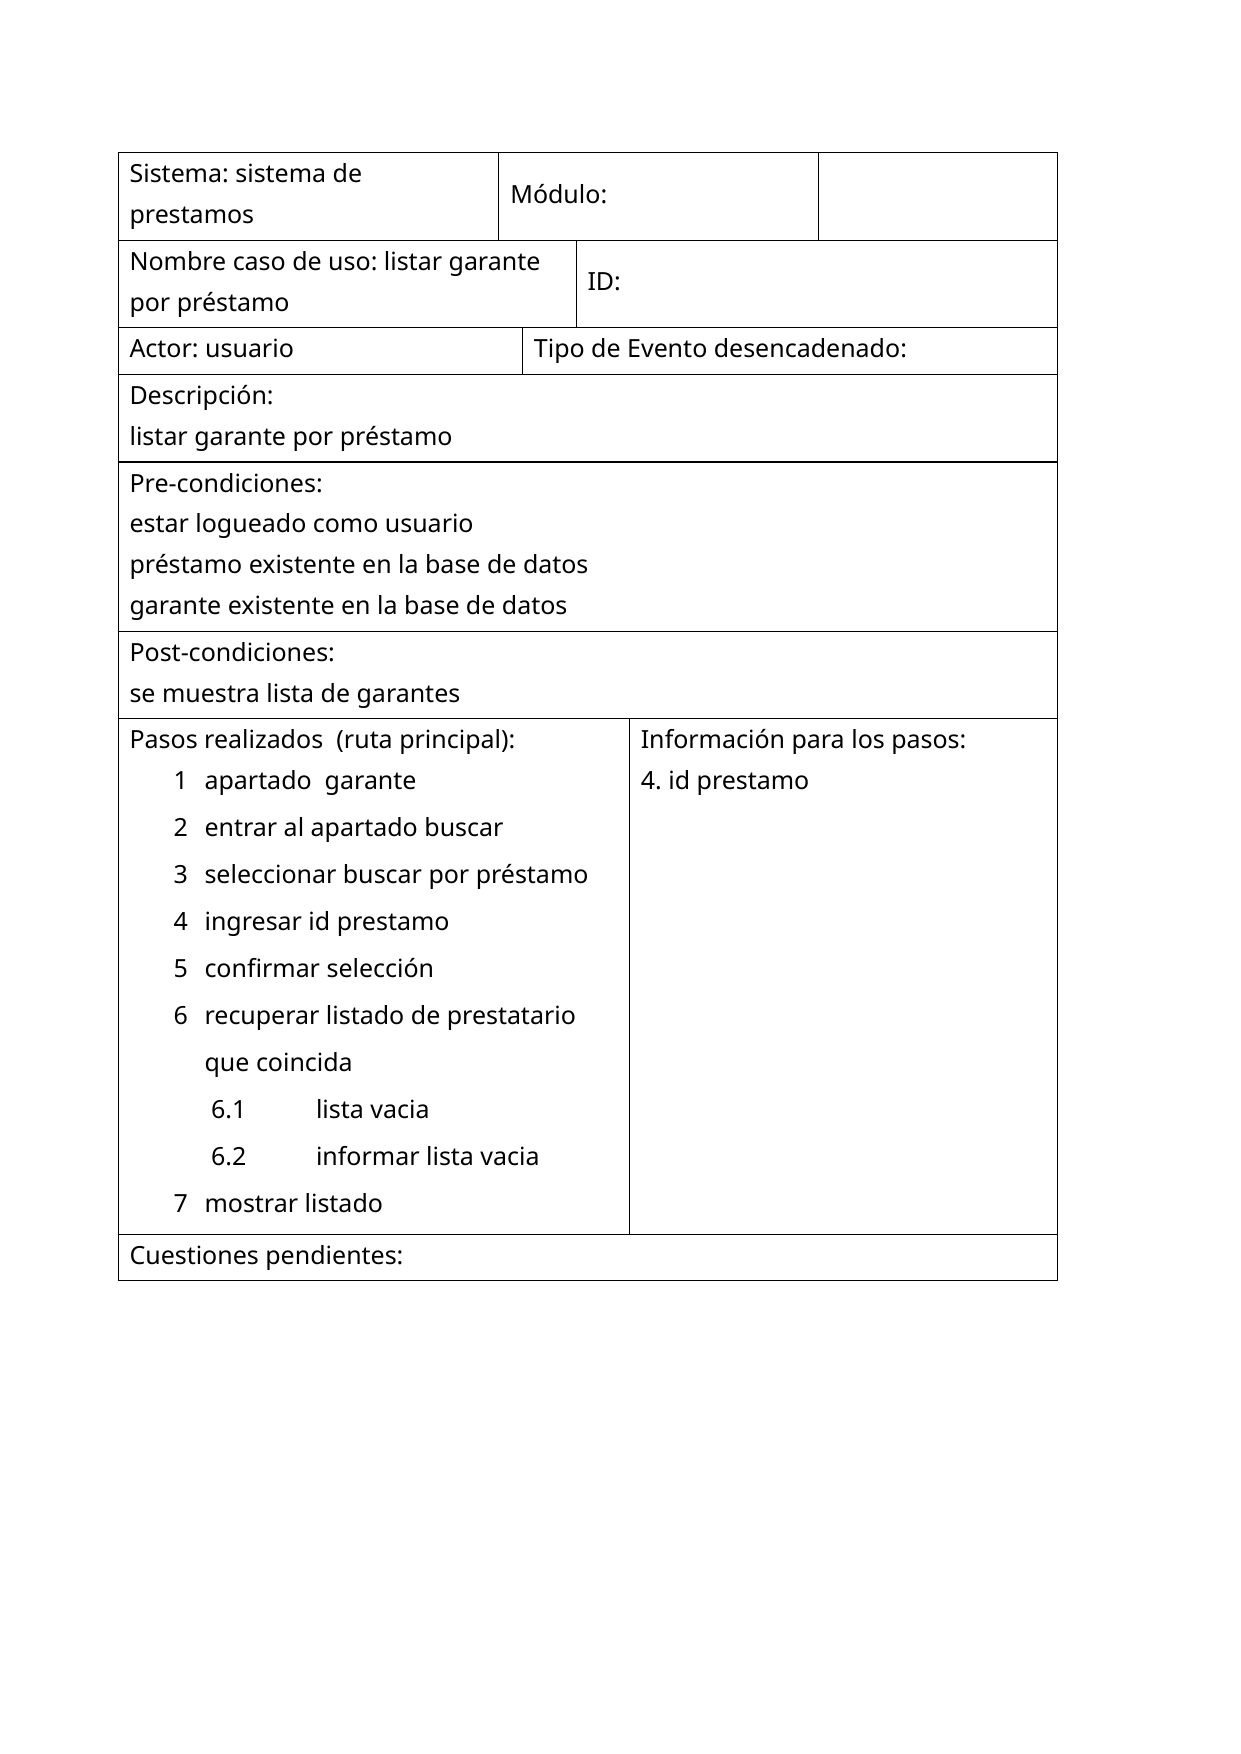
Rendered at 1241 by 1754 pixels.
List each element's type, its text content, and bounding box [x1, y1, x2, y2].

table_header [819, 153, 1057, 240]
table_header Sistema: sistema de prestamos [119, 153, 498, 240]
table_cell Post-condiciones: se muestra lista de garantes [119, 632, 1057, 718]
table_cell Cuestiones pendientes: [119, 1235, 1057, 1280]
table_header Módulo: [499, 153, 818, 240]
table_cell Actor: usuario [119, 328, 522, 374]
table_cell Pasos realizados (ruta principal): apartado garante entrar al apartado buscar seleccionar buscar por préstamo ingresar id prestamo confirmar selección recuperar listado de prestatario que coincida lista vacia informar lista vacia mostrar listado [119, 719, 629, 1233]
table_cell Pre-condiciones: estar logueado como usuario préstamo existente en la base de datos garante existente en la base de datos [119, 463, 1057, 631]
table_cell Descripción: listar garante por préstamo [119, 375, 1057, 461]
table_cell ID: [577, 241, 1057, 327]
table_cell Nombre caso de uso: listar garante por préstamo [119, 241, 576, 327]
table_cell Tipo de Evento desencadenado: [523, 328, 1057, 374]
table_cell Información para los pasos: 4. id prestamo [630, 719, 1057, 1233]
